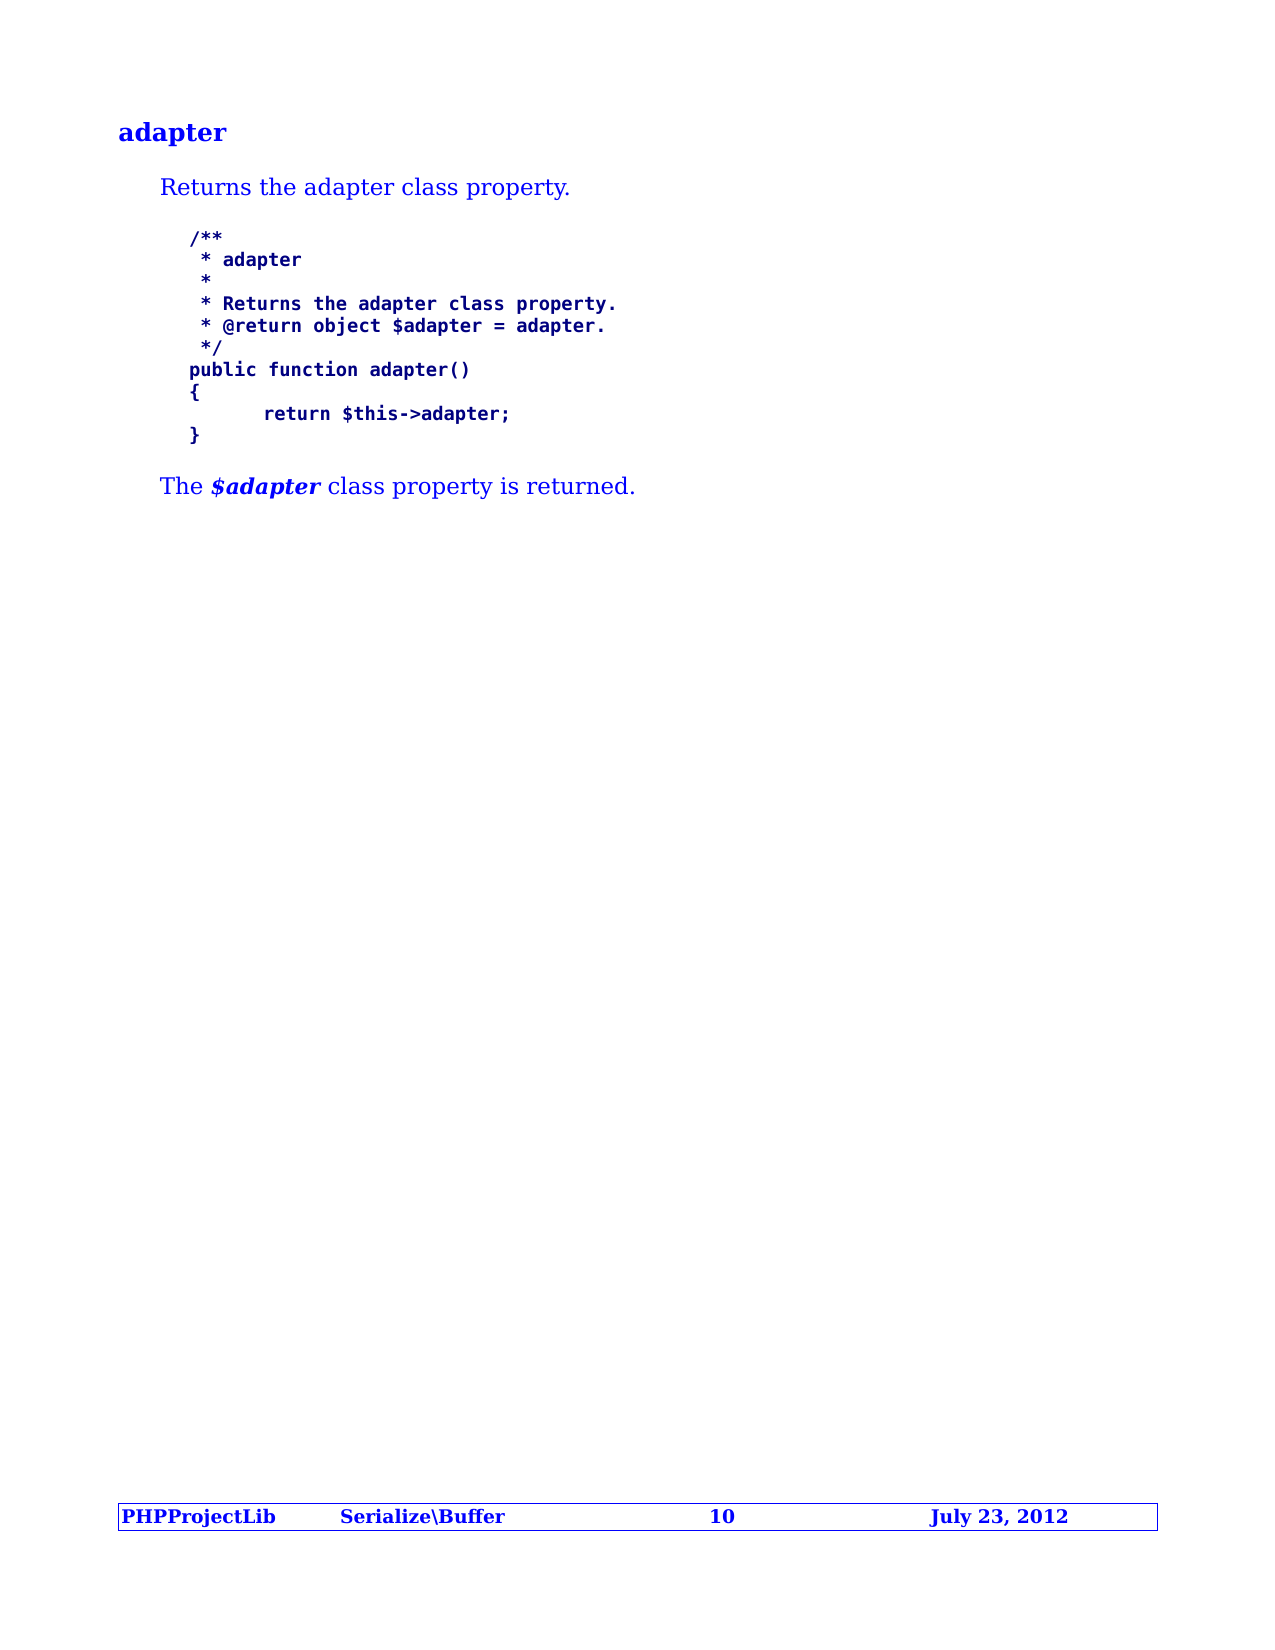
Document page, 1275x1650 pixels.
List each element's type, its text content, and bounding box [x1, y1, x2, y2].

list /** [189, 227, 1157, 249]
list public function adapter() [189, 359, 1157, 381]
list } [189, 424, 1157, 446]
list { [189, 381, 1157, 402]
list */ [189, 337, 1157, 359]
text The $adapter class property is returned. [159, 473, 1157, 499]
list * [189, 271, 1157, 293]
title adapter [118, 118, 1157, 147]
list return $this->adapter; [189, 402, 1157, 424]
list * Returns the adapter class property. [189, 293, 1157, 315]
list * @return object $adapter = adapter. [189, 315, 1157, 337]
text Returns the adapter class property. [159, 174, 1157, 201]
list * adapter [189, 249, 1157, 271]
